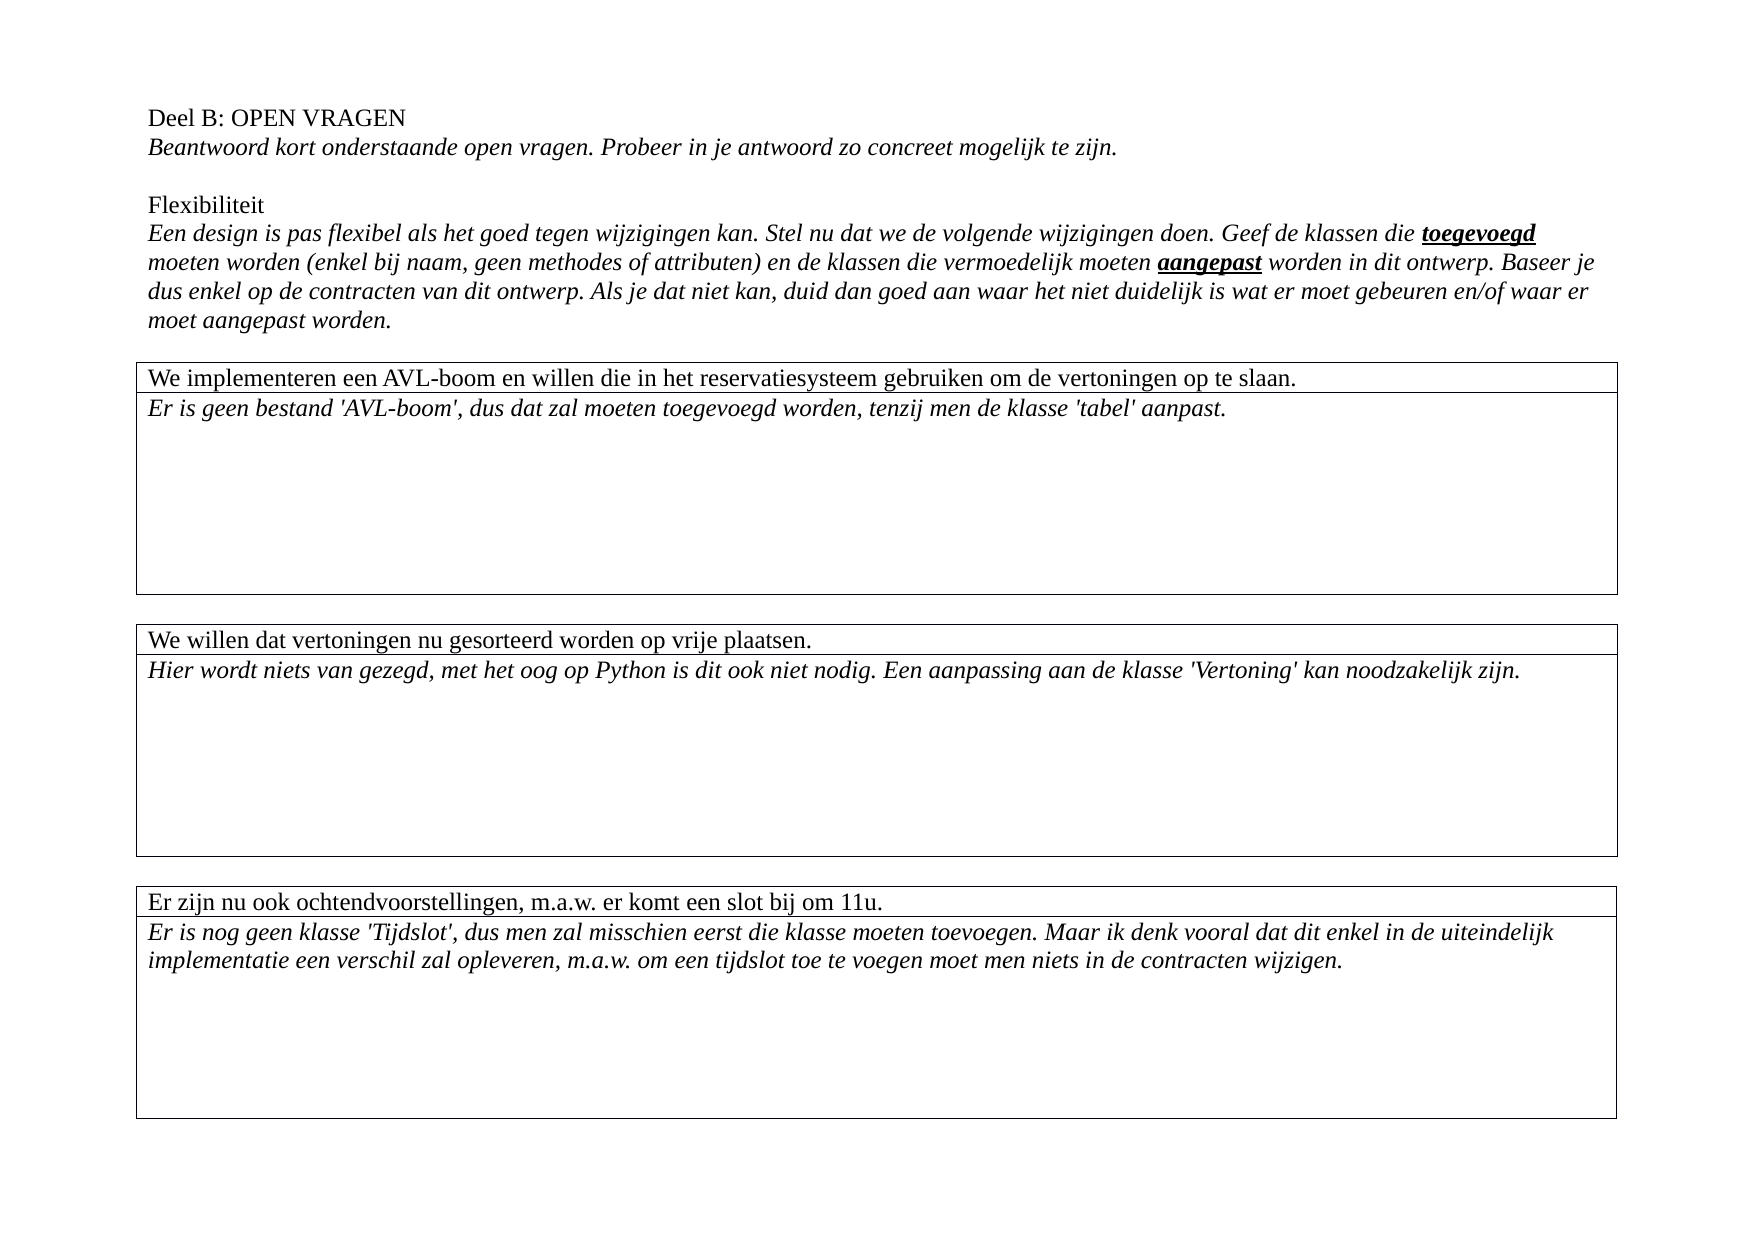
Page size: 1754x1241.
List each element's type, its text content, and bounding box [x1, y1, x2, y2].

table_cell Er is nog geen klasse 'Tijdslot', dus men zal misschien eerst die klasse moeten toevoegen. Maar ik denk vooral dat dit enkel in de uiteindelijk implementatie een verschil zal opleveren, m.a.w. om een tijdslot toe te voegen moet men niets in de contracten wijzigen. [137, 917, 1616, 1118]
table_header Er zijn nu ook ochtendvoorstellingen, m.a.w. er komt een slot bij om 11u. [137, 887, 1616, 916]
text Een design is pas flexibel als het goed tegen wijzigingen kan. Stel nu dat we de volgende wijzigingen doen. Geef de klassen die toegevoegd moeten worden (enkel bij naam, geen methodes of attributen) en de klassen die vermoedelijk moeten aangepast worden in dit ontwerp. Baseer je dus enkel op de contracten van dit ontwerp. Als je dat niet kan, duid dan goed aan waar het niet duidelijk is wat er moet gebeuren en/of waar er moet aangepast worden. [148, 218, 1606, 333]
text Deel B: OPEN VRAGEN [148, 103, 1606, 132]
table_header We willen dat vertoningen nu gesorteerd worden op vrije plaatsen. [137, 625, 1617, 654]
table_cell Hier wordt niets van gezegd, met het oog op Python is dit ook niet nodig. Een aanpassing aan de klasse 'Vertoning' kan noodzakelijk zijn. [137, 655, 1617, 856]
table_cell Er is geen bestand 'AVL-boom', dus dat zal moeten toegevoegd worden, tenzij men de klasse 'tabel' aanpast. [137, 393, 1617, 594]
text Flexibiliteit [148, 190, 1606, 218]
table_header We implementeren een AVL-boom en willen die in het reservatiesysteem gebruiken om de vertoningen op te slaan. [137, 363, 1617, 392]
text Beantwoord kort onderstaande open vragen. Probeer in je antwoord zo concreet mogelijk te zijn. [148, 132, 1606, 161]
